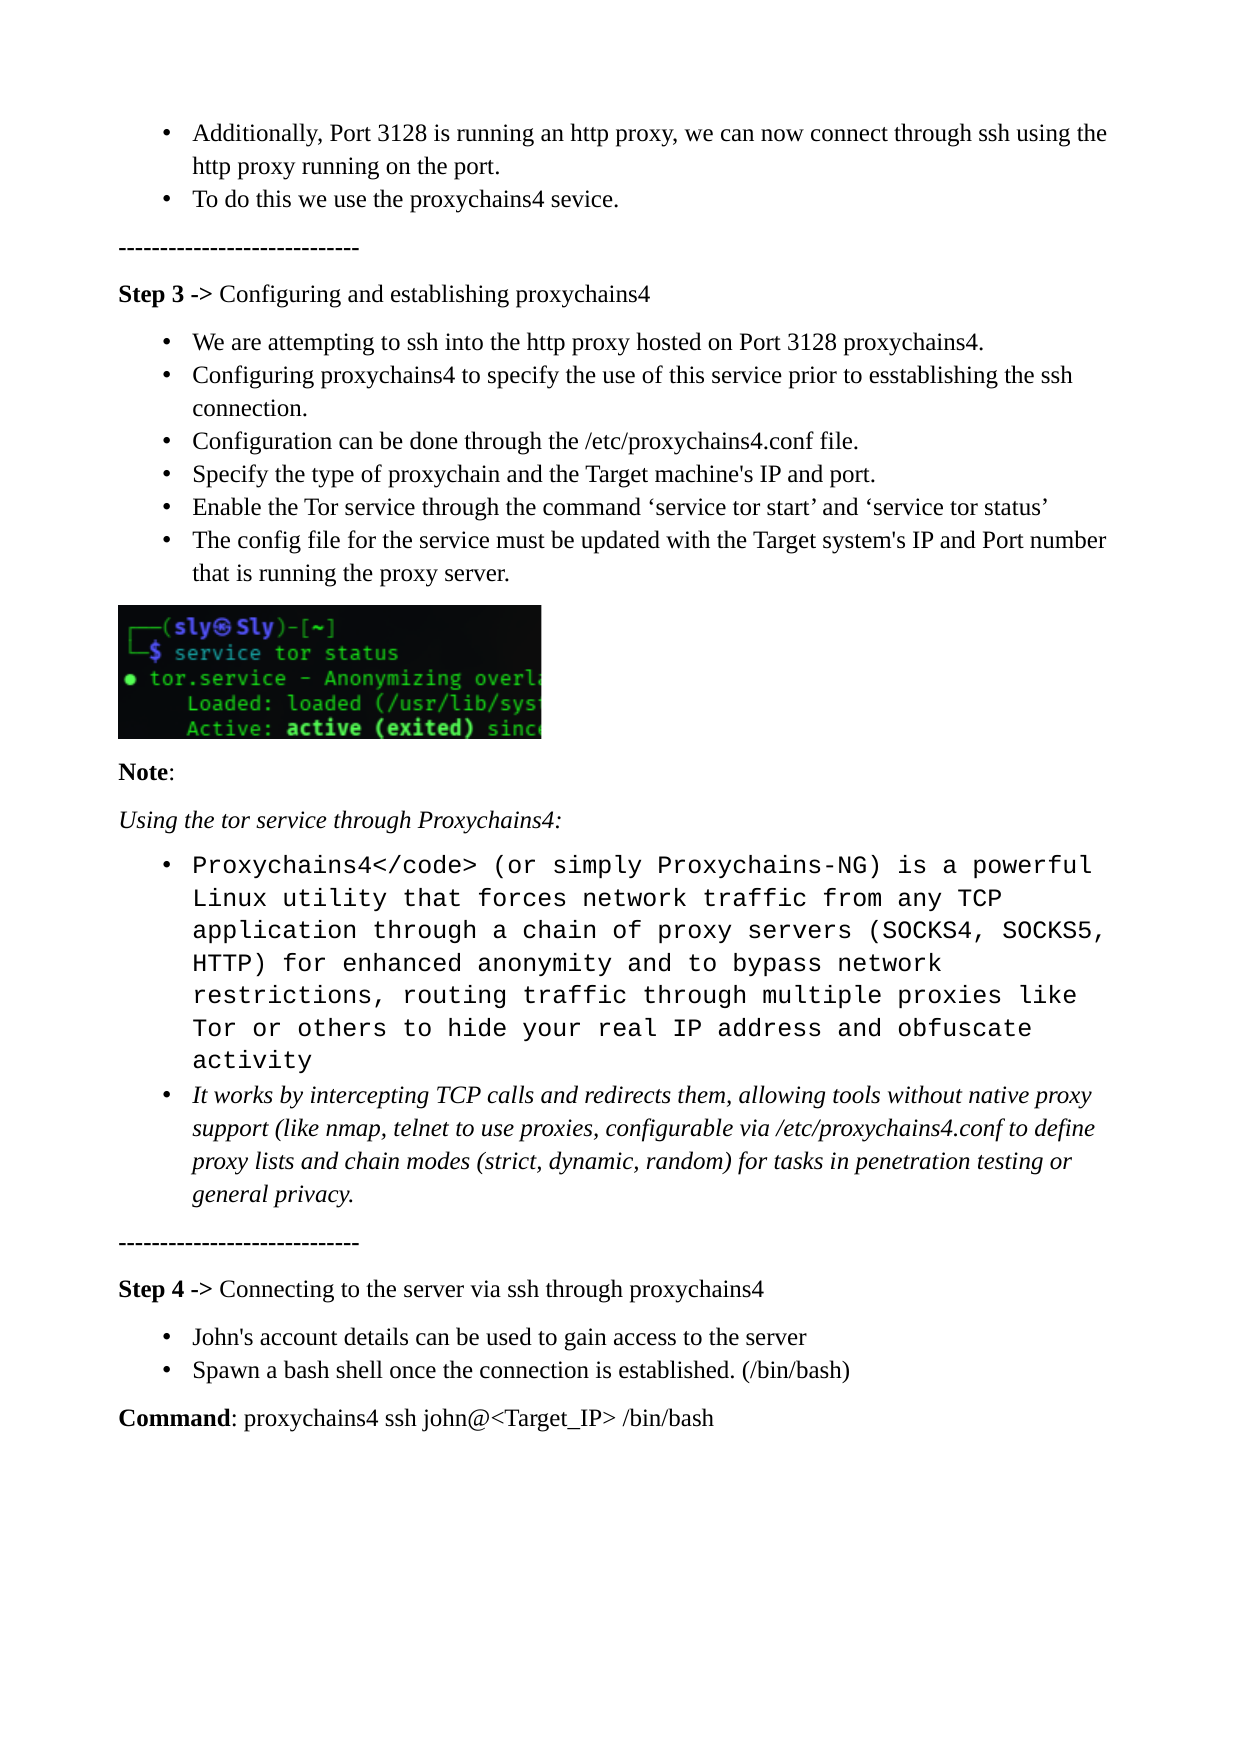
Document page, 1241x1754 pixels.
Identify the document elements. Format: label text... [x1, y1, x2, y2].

text Step 3 -> Configuring and establishing proxychains4 [118, 279, 1122, 308]
list Configuring proxychains4 to specify the use of this service prior to esstablishing the ssh connection. [162, 360, 1122, 422]
list To do this we use the proxychains4 sevice. [162, 184, 1122, 213]
list It works by intercepting TCP calls and redirects them, allowing tools without native proxy support (like nmap, telnet to use proxies, configurable via /etc/proxychains4.conf to define proxy lists and chain modes (strict, dynamic, random) for tasks in penetration testing or general privacy. [162, 1080, 1122, 1208]
list Proxychains4</code> (or simply Proxychains-NG) is a powerful Linux utility that forces network traffic from any TCP application through a chain of proxy servers (SOCKS4, SOCKS5, HTTP) for enhanced anonymity and to bypass network restrictions, routing traffic through multiple proxies like Tor or others to hide your real IP address and obfuscate activity [162, 853, 1122, 1076]
list Enable the Tor service through the command ‘service tor start’ and ‘service tor status’ [162, 492, 1122, 521]
picture [118, 605, 542, 739]
text ----------------------------- [118, 232, 1122, 261]
list Spawn a bash shell once the connection is established. (/bin/bash) [162, 1355, 1122, 1384]
text Using the tor service through Proxychains4: [118, 805, 1122, 834]
list The config file for the service must be updated with the Target system's IP and Port number that is running the proxy server. [162, 525, 1122, 587]
list We are attempting to ssh into the http proxy hosted on Port 3128 proxychains4. [162, 327, 1122, 356]
text Note: [118, 757, 1122, 786]
list John's account details can be used to gain access to the server [162, 1322, 1122, 1351]
text Step 4 -> Connecting to the server via ssh through proxychains4 [118, 1274, 1122, 1303]
list Configuration can be done through the /etc/proxychains4.conf file. [162, 426, 1122, 455]
text Command: proxychains4 ssh john@<Target_IP> /bin/bash [118, 1403, 1122, 1431]
list Specify the type of proxychain and the Target machine's IP and port. [162, 459, 1122, 488]
list Additionally, Port 3128 is running an http proxy, we can now connect through ssh using the http proxy running on the port. [162, 118, 1122, 180]
text ----------------------------- [118, 1227, 1122, 1256]
